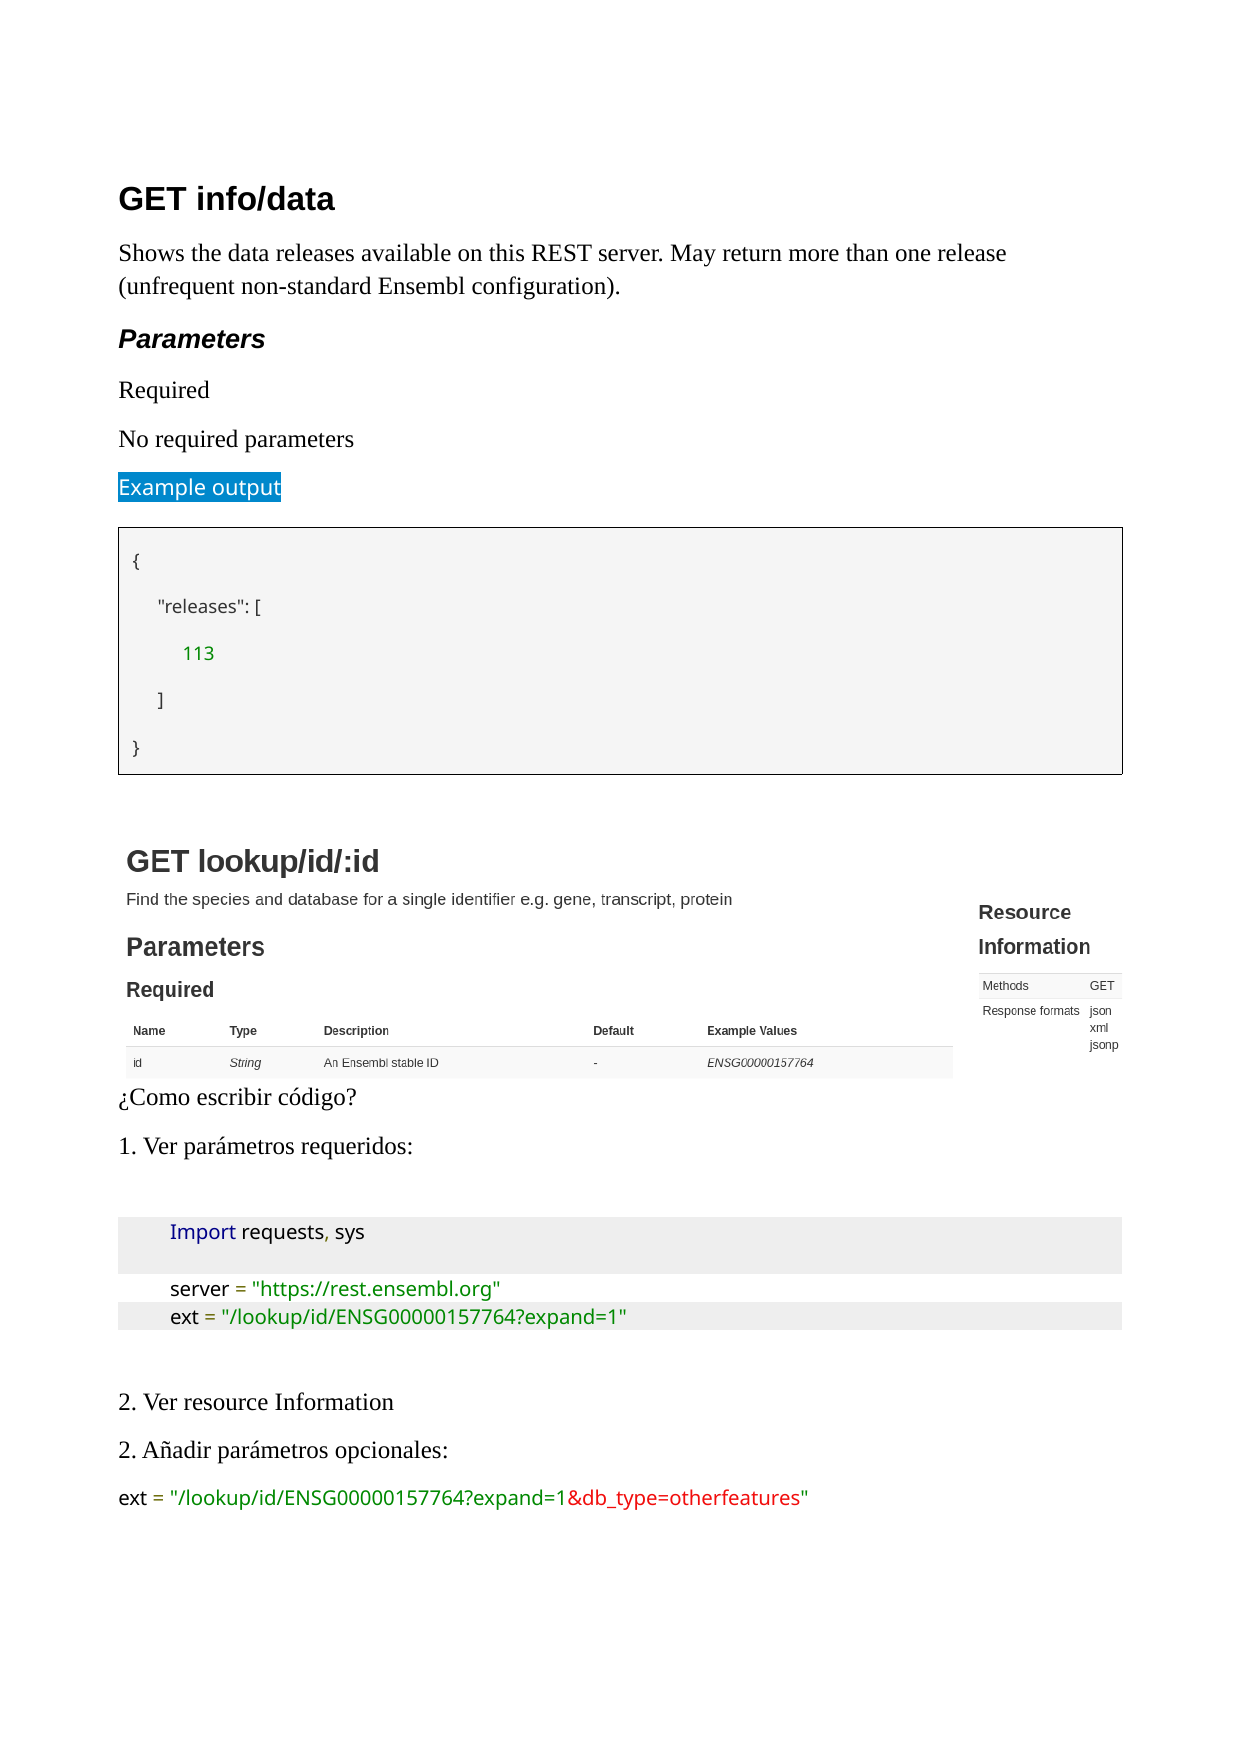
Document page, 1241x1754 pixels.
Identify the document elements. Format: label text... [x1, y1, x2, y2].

subtitle Parameters [118, 323, 1122, 354]
subtitle Shows the data releases available on this REST server. May return more than one release (unfrequent non-standard Ensembl configuration). [118, 238, 1122, 300]
picture [118, 837, 1123, 1079]
subtitle Example output [118, 472, 1122, 502]
text ] [119, 668, 1122, 713]
text "releases": [ [119, 574, 1122, 619]
text { [119, 528, 1122, 572]
subtitle ext = "/lookup/id/ENSG00000157764?expand=1&db_type=otherfeatures" [118, 1484, 1122, 1511]
text } [119, 714, 1122, 774]
subtitle Required [118, 376, 1122, 404]
subtitle 2. Añadir parámetros opcionales: [118, 1436, 1122, 1464]
subtitle 2. Ver resource Information [118, 1387, 1122, 1416]
subtitle GET info/data [118, 178, 1122, 217]
subtitle ¿Como escribir código? [118, 1079, 1122, 1111]
subtitle 1. Ver parámetros requeridos: [118, 1131, 1122, 1159]
subtitle No required parameters [118, 424, 1122, 453]
list ext = "/lookup/id/ENSG00000157764?expand=1" [118, 1302, 1122, 1330]
text 113 [119, 621, 1122, 666]
list server = "https://rest.ensembl.org" [118, 1274, 1122, 1302]
list Import requests, sys [118, 1217, 1122, 1245]
